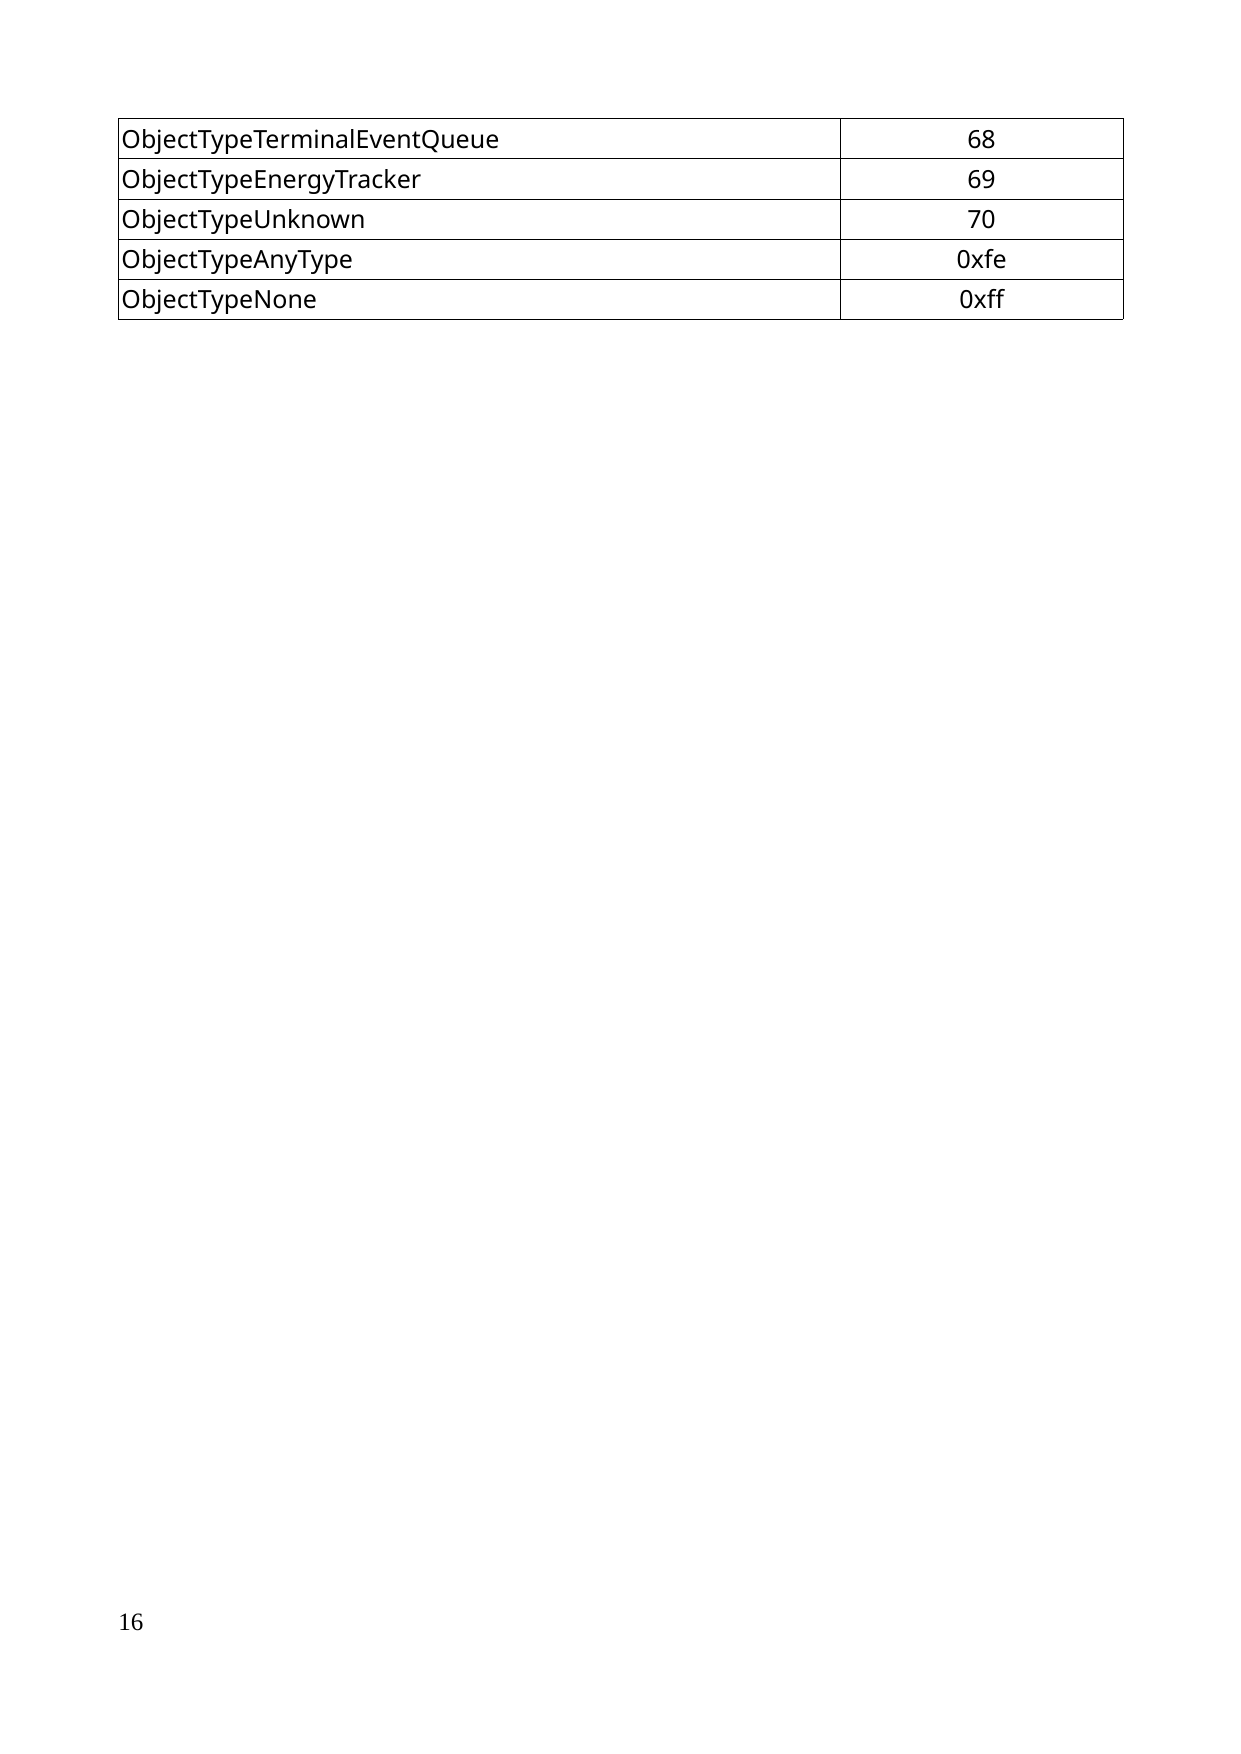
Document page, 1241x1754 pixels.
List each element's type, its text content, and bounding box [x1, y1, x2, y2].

table_cell ObjectTypeNone [119, 280, 840, 319]
table_cell ObjectTypeEnergyTracker [119, 159, 840, 198]
table_cell 0xff [841, 280, 1123, 319]
table_cell 69 [841, 159, 1123, 198]
table_cell 0xfe [841, 240, 1123, 279]
table_cell 70 [841, 200, 1123, 239]
table_cell ObjectTypeAnyType [119, 240, 840, 279]
table_cell ObjectTypeUnknown [119, 200, 840, 239]
table_cell ObjectTypeTerminalEventQueue [119, 119, 840, 158]
table_cell 68 [841, 119, 1123, 158]
